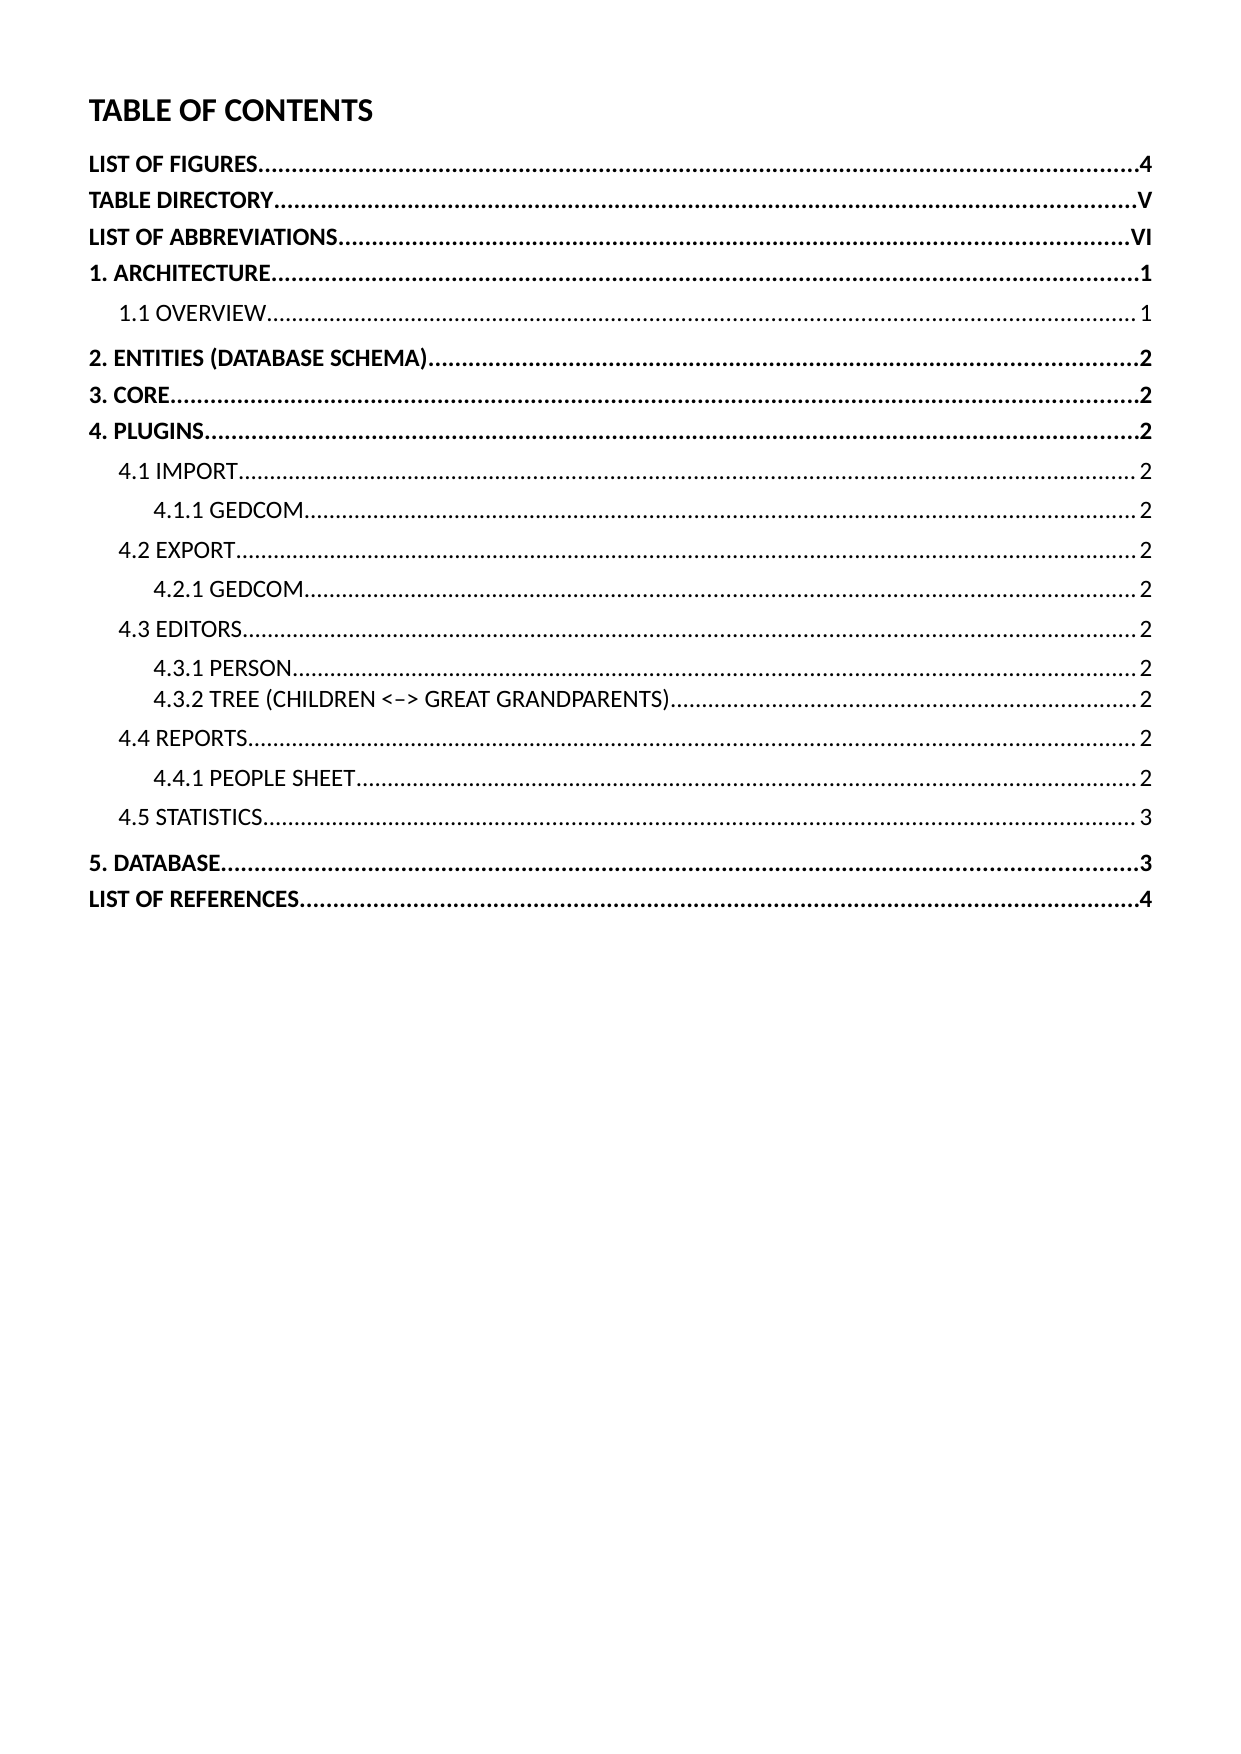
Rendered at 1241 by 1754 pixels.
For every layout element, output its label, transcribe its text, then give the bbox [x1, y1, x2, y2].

text 4.4 REPORTS 2 [118, 722, 1152, 753]
text LIST OF REFERENCES 4 [88, 883, 1152, 914]
text 4.4.1 PEOPLE SHEET 2 [147, 762, 1152, 792]
subtitle TABLE OF CONTENTS [88, 88, 1152, 129]
text 4.3 EDITORS 2 [118, 613, 1152, 643]
text 5. DATABASE 3 [88, 847, 1152, 877]
text 1. ARCHITECTURE 1 [88, 257, 1152, 288]
text LIST OF FIGURES 4 [88, 148, 1152, 178]
text 4.5 STATISTICS 3 [118, 801, 1152, 832]
text 4.3.1 PERSON 2 [147, 652, 1152, 683]
text 4. PLUGINS 2 [88, 416, 1152, 446]
text 3. CORE 2 [88, 379, 1152, 409]
text 4.2 EXPORT 2 [118, 534, 1152, 564]
text 4.1 IMPORT 2 [118, 455, 1152, 486]
text 4.1.1 GEDCOM 2 [147, 494, 1152, 525]
text 2. ENTITIES (DATABASE SCHEMA) 2 [88, 342, 1152, 373]
text 1.1 OVERVIEW 1 [118, 297, 1152, 327]
text TABLE DIRECTORY V [88, 184, 1152, 215]
text LIST OF ABBREVIATIONS VI [88, 221, 1152, 251]
text 4.3.2 TREE (CHILDREN <–> GREAT GRANDPARENTS) 2 [147, 683, 1152, 713]
text 4.2.1 GEDCOM 2 [147, 573, 1152, 604]
